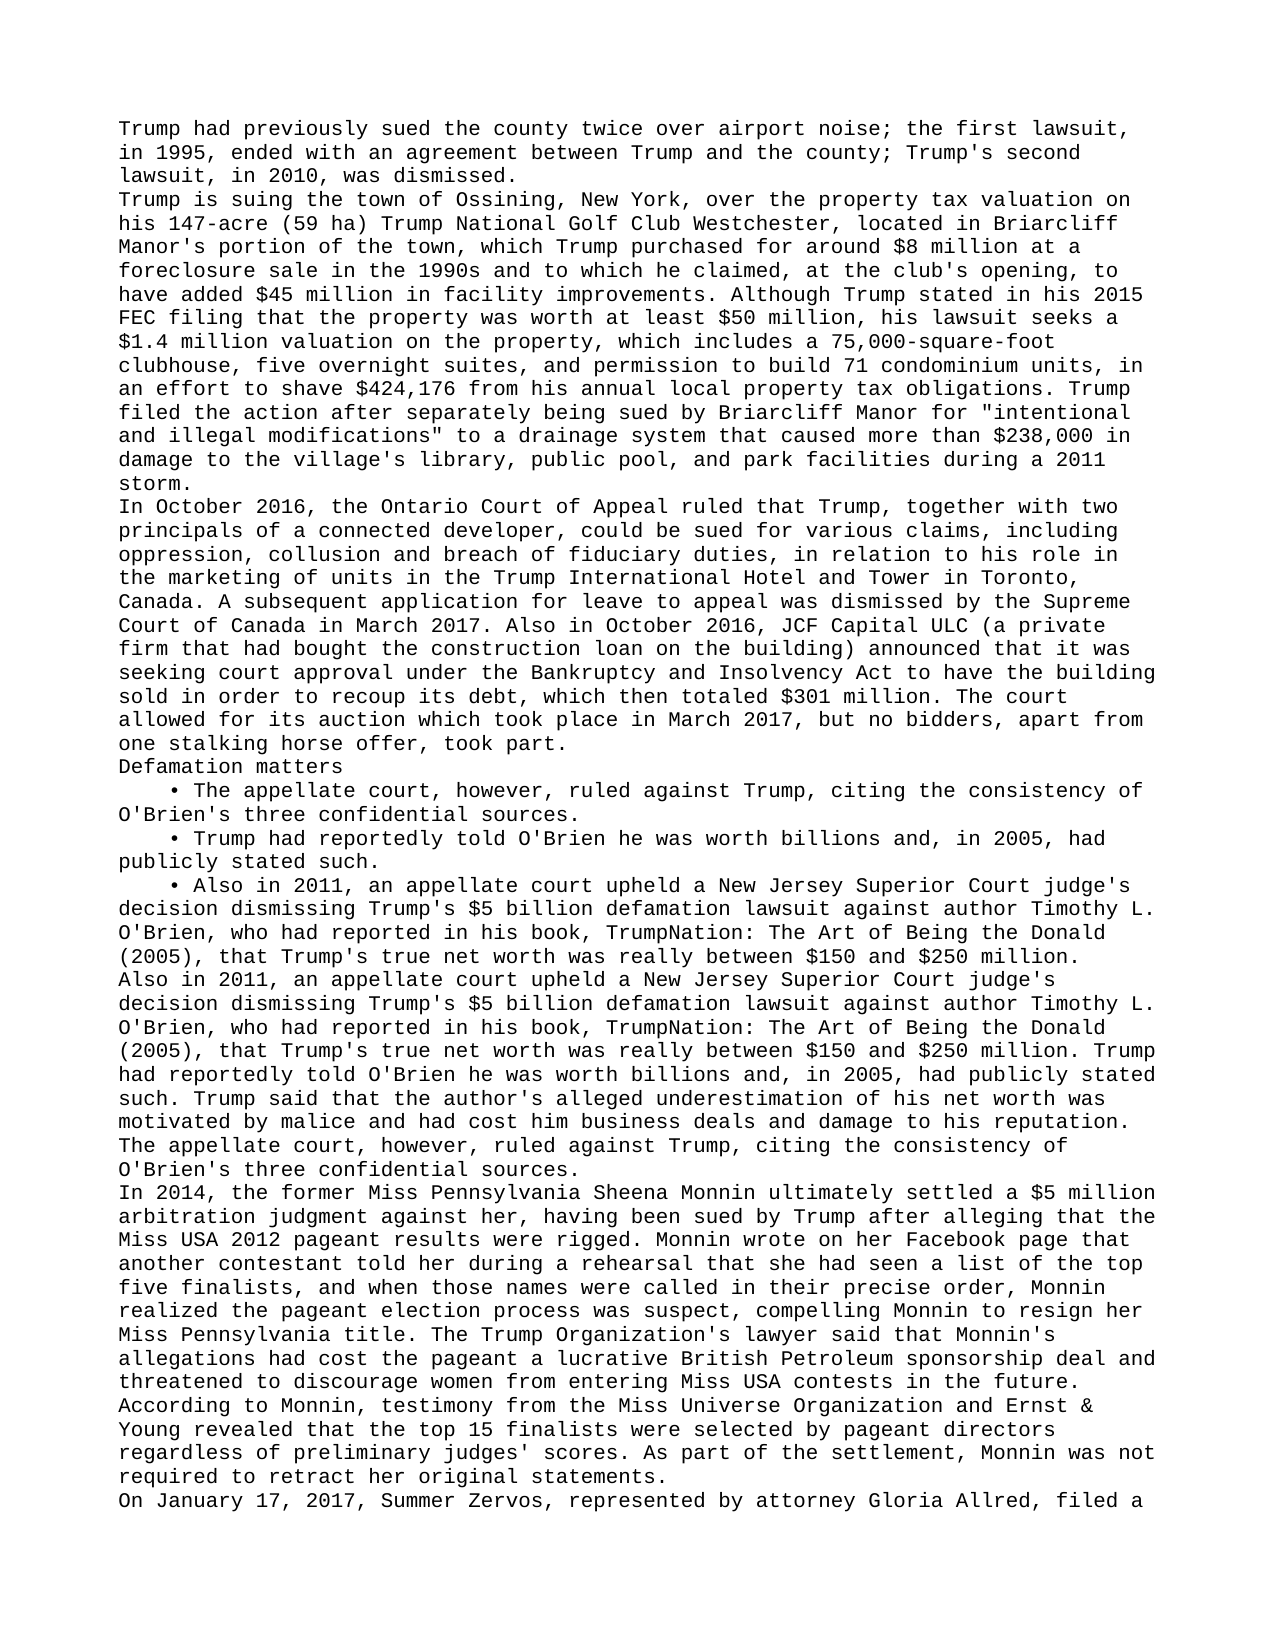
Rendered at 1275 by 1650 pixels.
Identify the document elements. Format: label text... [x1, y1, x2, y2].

text Also in 2011, an appellate court upheld a New Jersey Superior Court judge's decision dismissing Trump's $5 billion defamation lawsuit against author Timothy L. O'Brien, who had reported in his book, TrumpNation: The Art of Being the Donald (2005), that Trump's true net worth was really between $150 and $250 million. Trump had reportedly told O'Brien he was worth billions and, in 2005, had publicly stated such. Trump said that the author's alleged underestimation of his net worth was motivated by malice and had cost him business deals and damage to his reputation. The appellate court, however, ruled against Trump, citing the consistency of O'Brien's three confidential sources. [118, 969, 1157, 1182]
text • The appellate court, however, ruled against Trump, citing the consistency of O'Brien's three confidential sources. [118, 780, 1157, 827]
text Defamation matters [118, 757, 1157, 780]
text In 2014, the former Miss Pennsylvania Sheena Monnin ultimately settled a $5 million arbitration judgment against her, having been sued by Trump after alleging that the Miss USA 2012 pageant results were rigged. Monnin wrote on her Facebook page that another contestant told her during a rehearsal that she had seen a list of the top five finalists, and when those names were called in their precise order, Monnin realized the pageant election process was suspect, compelling Monnin to resign her Miss Pennsylvania title. The Trump Organization's lawyer said that Monnin's allegations had cost the pageant a lucrative British Petroleum sponsorship deal and threatened to discourage women from entering Miss USA contests in the future. According to Monnin, testimony from the Miss Universe Organization and Ernst & Young revealed that the top 15 finalists were selected by pageant directors regardless of preliminary judges' scores. As part of the settlement, Monnin was not required to retract her original statements. [118, 1182, 1157, 1489]
text Trump is suing the town of Ossining, New York, over the property tax valuation on his 147-acre (59 ha) Trump National Golf Club Westchester, located in Briarcliff Manor's portion of the town, which Trump purchased for around $8 million at a foreclosure sale in the 1990s and to which he claimed, at the club's opening, to have added $45 million in facility improvements. Although Trump stated in his 2015 FEC filing that the property was worth at least $50 million, his lawsuit seeks a $1.4 million valuation on the property, which includes a 75,000-square-foot clubhouse, five overnight suites, and permission to build 71 condominium units, in an effort to shave $424,176 from his annual local property tax obligations. Trump filed the action after separately being sued by Briarcliff Manor for "intentional and illegal modifications" to a drainage system that caused more than $238,000 in damage to the village's library, public pool, and park facilities during a 2011 storm. [118, 189, 1157, 496]
text On January 17, 2017, Summer Zervos, represented by attorney Gloria Allred, filed a [118, 1489, 1157, 1513]
text Trump had previously sued the county twice over airport noise; the first lawsuit, in 1995, ended with an agreement between Trump and the county; Trump's second lawsuit, in 2010, was dismissed. [118, 118, 1157, 189]
text • Also in 2011, an appellate court upheld a New Jersey Superior Court judge's decision dismissing Trump's $5 billion defamation lawsuit against author Timothy L. O'Brien, who had reported in his book, TrumpNation: The Art of Being the Donald (2005), that Trump's true net worth was really between $150 and $250 million. [118, 875, 1157, 969]
text In October 2016, the Ontario Court of Appeal ruled that Trump, together with two principals of a connected developer, could be sued for various claims, including oppression, collusion and breach of fiduciary duties, in relation to his role in the marketing of units in the Trump International Hotel and Tower in Toronto, Canada. A subsequent application for leave to appeal was dismissed by the Supreme Court of Canada in March 2017. Also in October 2016, JCF Capital ULC (a private firm that had bought the construction loan on the building) announced that it was seeking court approval under the Bankruptcy and Insolvency Act to have the building sold in order to recoup its debt, which then totaled $301 million. The court allowed for its auction which took place in March 2017, but no bidders, apart from one stalking horse offer, took part. [118, 496, 1157, 757]
text • Trump had reportedly told O'Brien he was worth billions and, in 2005, had publicly stated such. [118, 827, 1157, 875]
